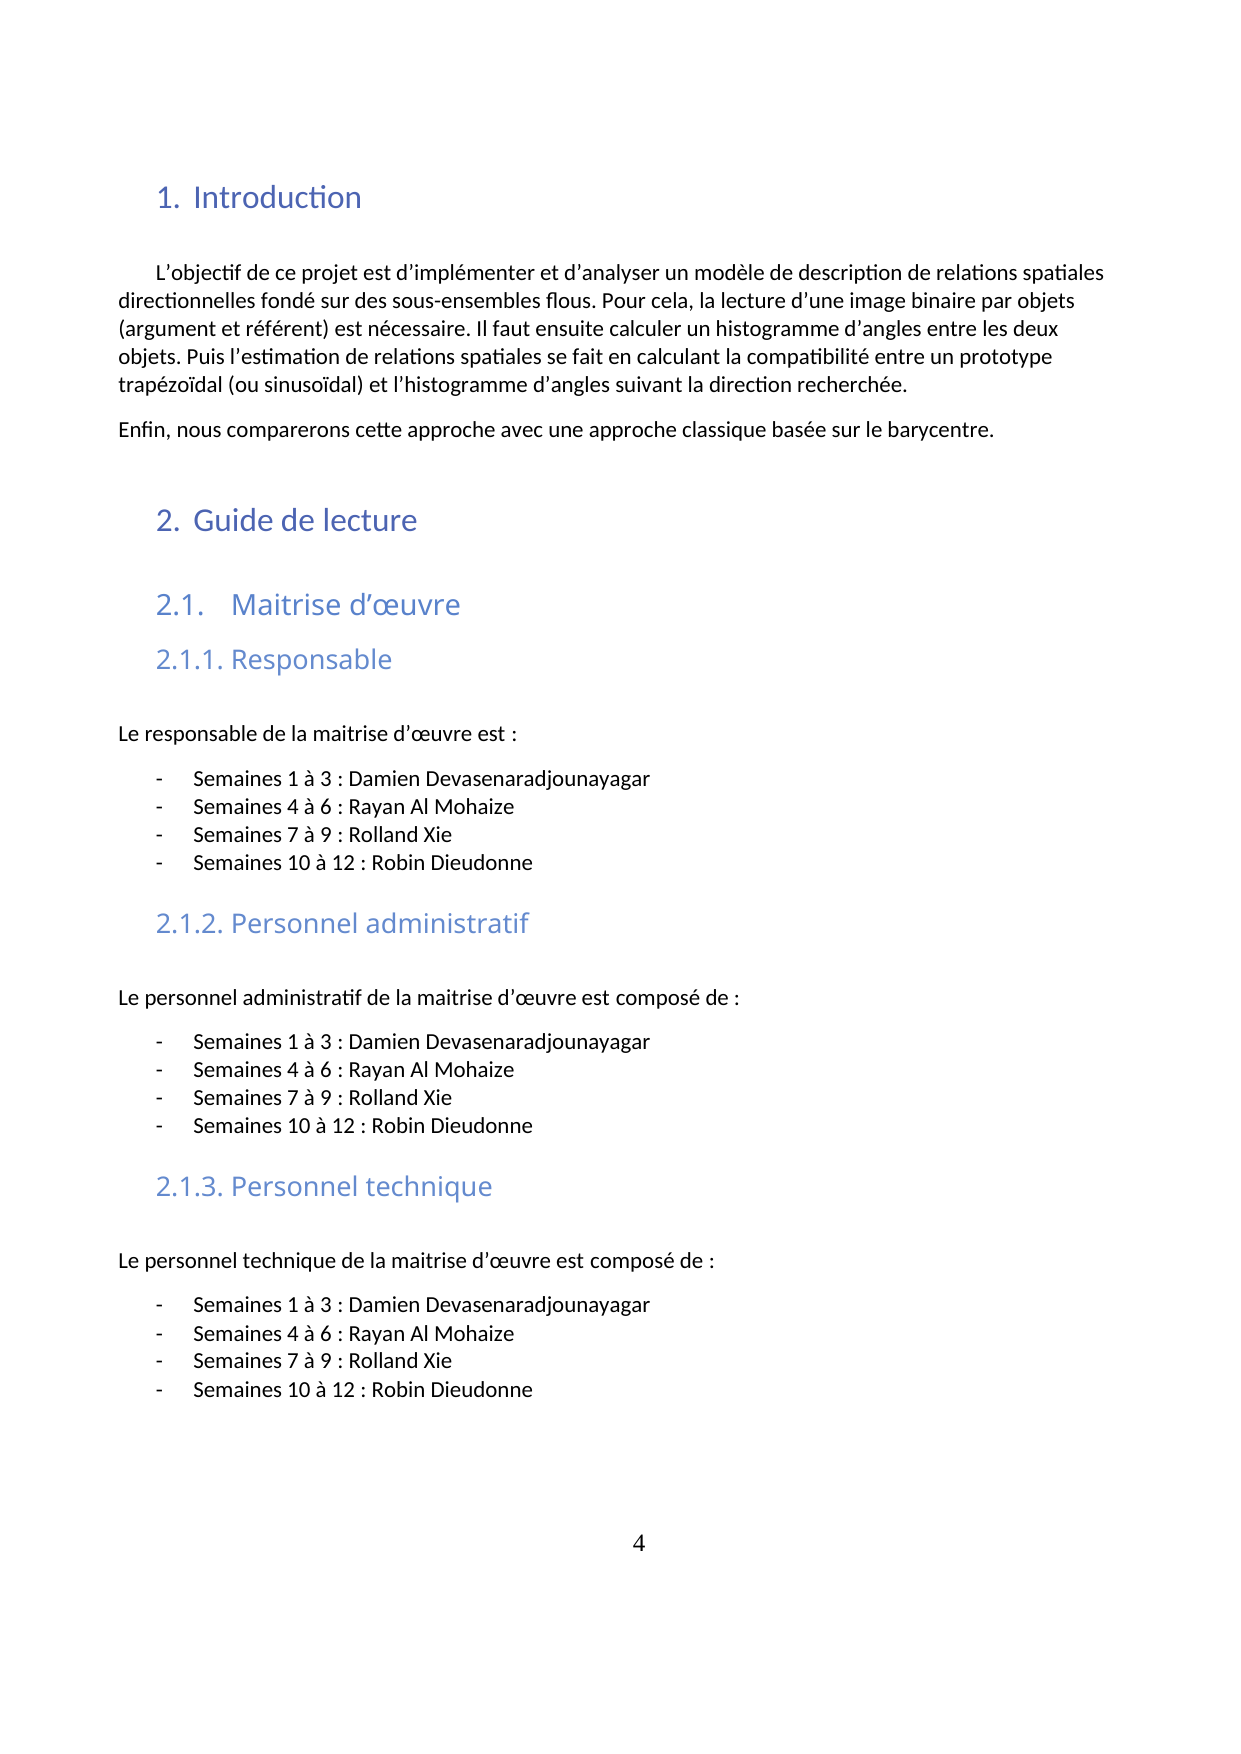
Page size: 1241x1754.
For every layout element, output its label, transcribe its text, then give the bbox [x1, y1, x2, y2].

list Semaines 7 à 9 : Rolland Xie [156, 1347, 1122, 1375]
list Semaines 7 à 9 : Rolland Xie [156, 1083, 1122, 1111]
text Enfin, nous comparerons cette approche avec une approche classique basée sur le barycentre. [118, 415, 1122, 443]
list Semaines 7 à 9 : Rolland Xie [156, 820, 1122, 848]
list Semaines 4 à 6 : Rayan Al Mohaize [156, 1055, 1122, 1083]
list Semaines 10 à 12 : Robin Dieudonne [156, 848, 1122, 876]
subtitle Personnel technique [156, 1167, 1122, 1204]
list Semaines 1 à 3 : Damien Devasenaradjounayagar [156, 1291, 1122, 1319]
list Semaines 10 à 12 : Robin Dieudonne [156, 1111, 1122, 1139]
subtitle Introduction [156, 176, 1122, 216]
subtitle Maitrise d’œuvre [156, 584, 1122, 624]
text Le responsable de la maitrise d’œuvre est : [118, 719, 1122, 747]
list Semaines 4 à 6 : Rayan Al Mohaize [156, 792, 1122, 820]
list Semaines 1 à 3 : Damien Devasenaradjounayagar [156, 1027, 1122, 1055]
list Semaines 4 à 6 : Rayan Al Mohaize [156, 1319, 1122, 1347]
text L’objectif de ce projet est d’implémenter et d’analyser un modèle de description de relations spatiales directionnelles fondé sur des sous-ensembles flous. Pour cela, la lecture d’une image binaire par objets (argument et référent) est nécessaire. Il faut ensuite calculer un histogramme d’angles entre les deux objets. Puis l’estimation de relations spatiales se fait en calculant la compatibilité entre un prototype trapézoïdal (ou sinusoïdal) et l’histogramme d’angles suivant la direction recherchée. [118, 258, 1122, 398]
list Semaines 10 à 12 : Robin Dieudonne [156, 1375, 1122, 1403]
list Semaines 1 à 3 : Damien Devasenaradjounayagar [156, 764, 1122, 792]
subtitle Guide de lecture [156, 499, 1122, 540]
text Le personnel technique de la maitrise d’œuvre est composé de : [118, 1246, 1122, 1274]
subtitle Personnel administratif [156, 904, 1122, 941]
text Le personnel administratif de la maitrise d’œuvre est composé de : [118, 983, 1122, 1011]
subtitle Responsable [156, 641, 1122, 678]
